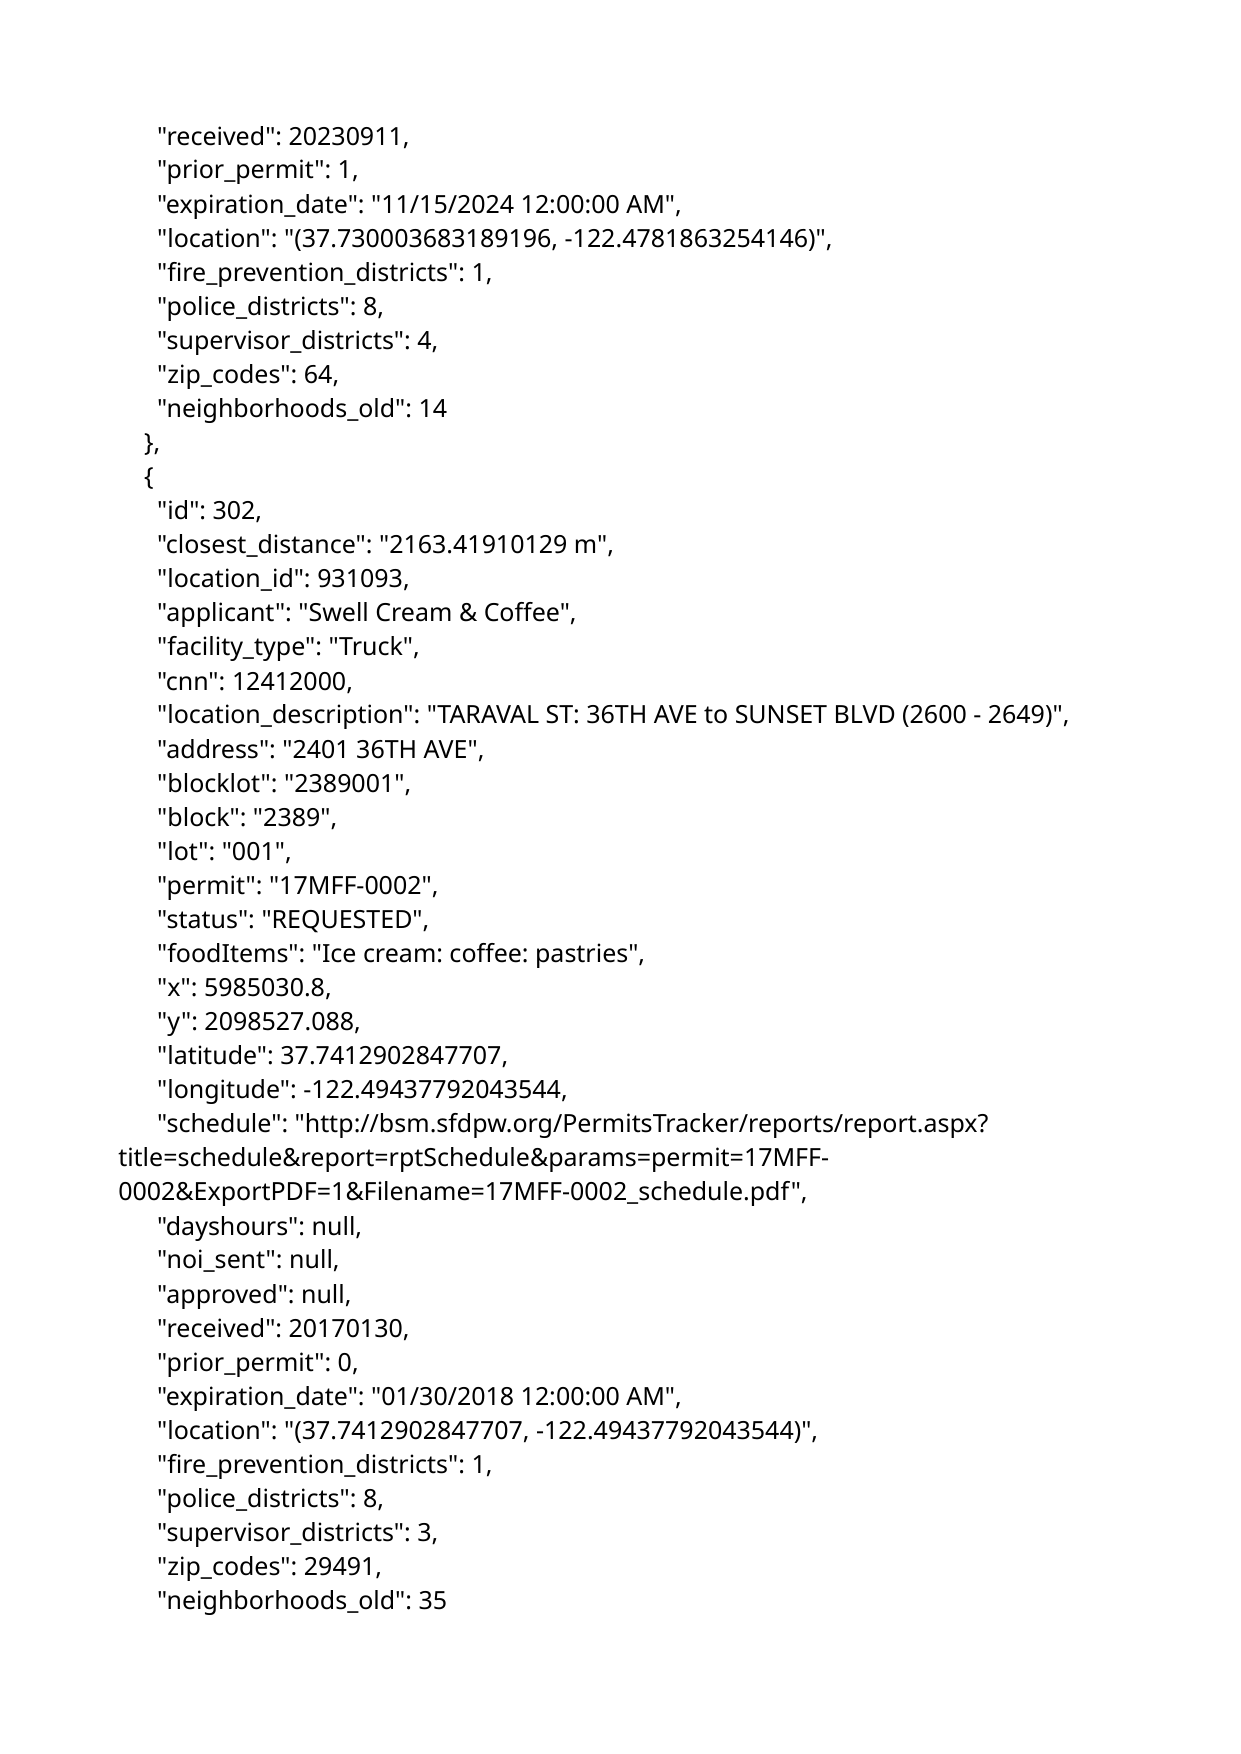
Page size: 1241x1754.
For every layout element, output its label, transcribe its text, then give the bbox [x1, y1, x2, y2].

text "status": "REQUESTED", [118, 902, 1122, 936]
text "received": 20170130, [118, 1310, 1122, 1344]
text "police_districts": 8, [118, 1481, 1122, 1515]
text "foodItems": "Ice cream: coffee: pastries", [118, 936, 1122, 970]
text "closest_distance": "2163.41910129 m", [118, 527, 1122, 561]
text "schedule": "http://bsm.sfdpw.org/PermitsTracker/reports/report.aspx?title=schedule&report=rptSchedule&params=permit=17MFF-0002&ExportPDF=1&Filename=17MFF-0002_schedule.pdf", [118, 1106, 1122, 1208]
text "prior_permit": 0, [118, 1344, 1122, 1378]
text "supervisor_districts": 3, [118, 1515, 1122, 1549]
text "received": 20230911, [118, 118, 1122, 152]
text "latitude": 37.7412902847707, [118, 1038, 1122, 1072]
text "facility_type": "Truck", [118, 629, 1122, 663]
text "neighborhoods_old": 14 [118, 391, 1122, 425]
text "dayshours": null, [118, 1208, 1122, 1242]
text "fire_prevention_districts": 1, [118, 254, 1122, 288]
text "permit": "17MFF-0002", [118, 867, 1122, 902]
text "police_districts": 8, [118, 288, 1122, 322]
text "cnn": 12412000, [118, 663, 1122, 697]
text "zip_codes": 64, [118, 357, 1122, 391]
text "lot": "001", [118, 833, 1122, 867]
text "prior_permit": 1, [118, 152, 1122, 186]
text "applicant": "Swell Cream & Coffee", [118, 595, 1122, 629]
text "location_id": 931093, [118, 561, 1122, 595]
text { [118, 459, 1122, 493]
text "supervisor_districts": 4, [118, 322, 1122, 357]
text "id": 302, [118, 493, 1122, 527]
text "location": "(37.730003683189196, -122.4781863254146)", [118, 220, 1122, 254]
text "location": "(37.7412902847707, -122.49437792043544)", [118, 1412, 1122, 1447]
text "expiration_date": "11/15/2024 12:00:00 AM", [118, 186, 1122, 220]
text "fire_prevention_districts": 1, [118, 1447, 1122, 1481]
text "approved": null, [118, 1276, 1122, 1310]
text "address": "2401 36TH AVE", [118, 731, 1122, 765]
text "block": "2389", [118, 799, 1122, 833]
text "zip_codes": 29491, [118, 1549, 1122, 1583]
text "longitude": -122.49437792043544, [118, 1072, 1122, 1106]
text "neighborhoods_old": 35 [118, 1583, 1122, 1617]
text "noi_sent": null, [118, 1242, 1122, 1276]
text "y": 2098527.088, [118, 1004, 1122, 1038]
text "expiration_date": "01/30/2018 12:00:00 AM", [118, 1378, 1122, 1412]
text "blocklot": "2389001", [118, 765, 1122, 799]
text }, [118, 425, 1122, 459]
text "location_description": "TARAVAL ST: 36TH AVE to SUNSET BLVD (2600 - 2649)", [118, 697, 1122, 731]
text "x": 5985030.8, [118, 970, 1122, 1004]
